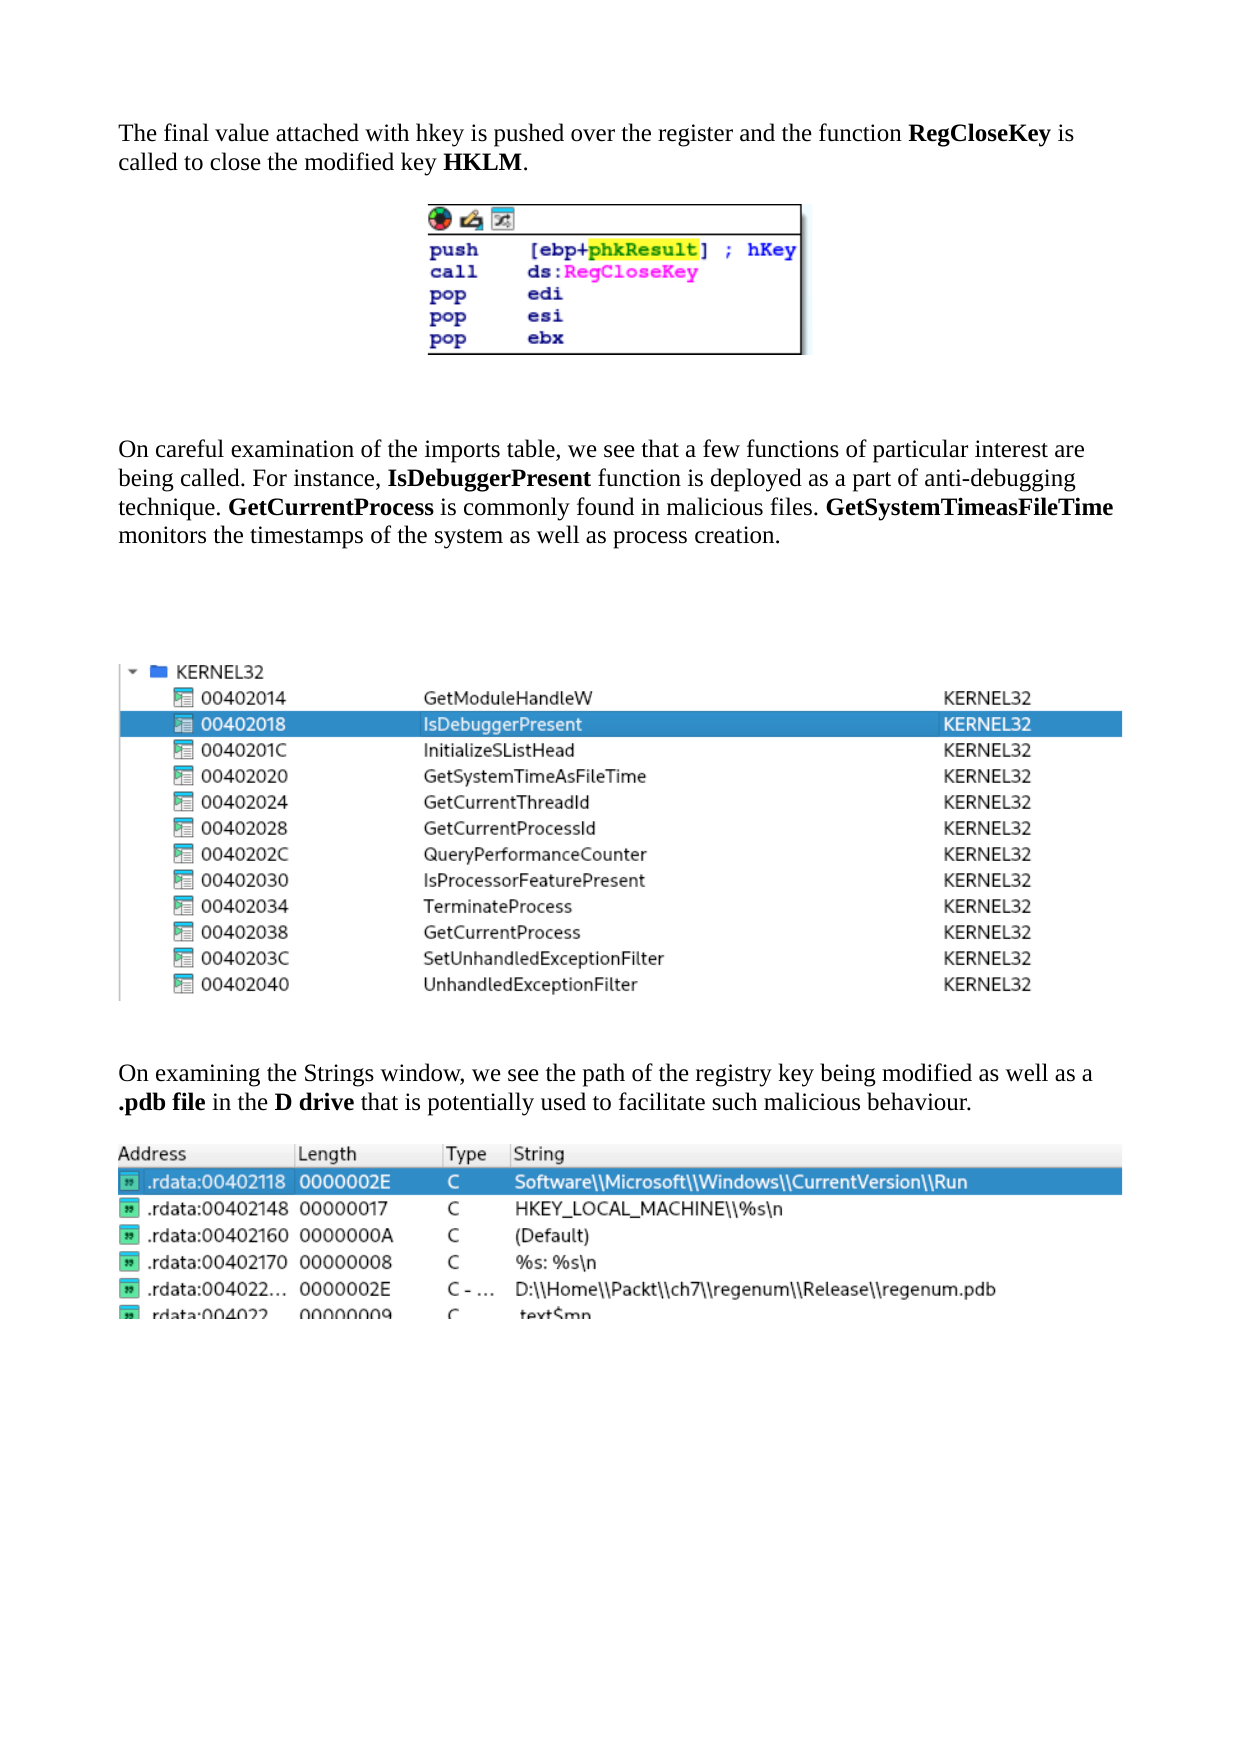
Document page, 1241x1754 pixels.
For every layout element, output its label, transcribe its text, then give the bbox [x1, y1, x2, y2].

text On examining the Strings window, we see the path of the registry key being modified as well as a .pdb file in the D drive that is potentially used to facilitate such malicious behaviour. [118, 1058, 1122, 1116]
picture [427, 204, 813, 355]
picture [118, 1144, 1123, 1319]
text The final value attached with hkey is pushed over the register and the function RegCloseKey is called to close the modified key HKLM. [118, 118, 1122, 176]
picture [118, 664, 1123, 1001]
text On careful examination of the imports table, we see that a few functions of particular interest are being called. For instance, IsDebuggerPresent function is deployed as a part of anti-debugging technique. GetCurrentProcess is commonly found in malicious files. GetSystemTimeasFileTime monitors the timestamps of the system as well as process creation. [118, 434, 1122, 549]
